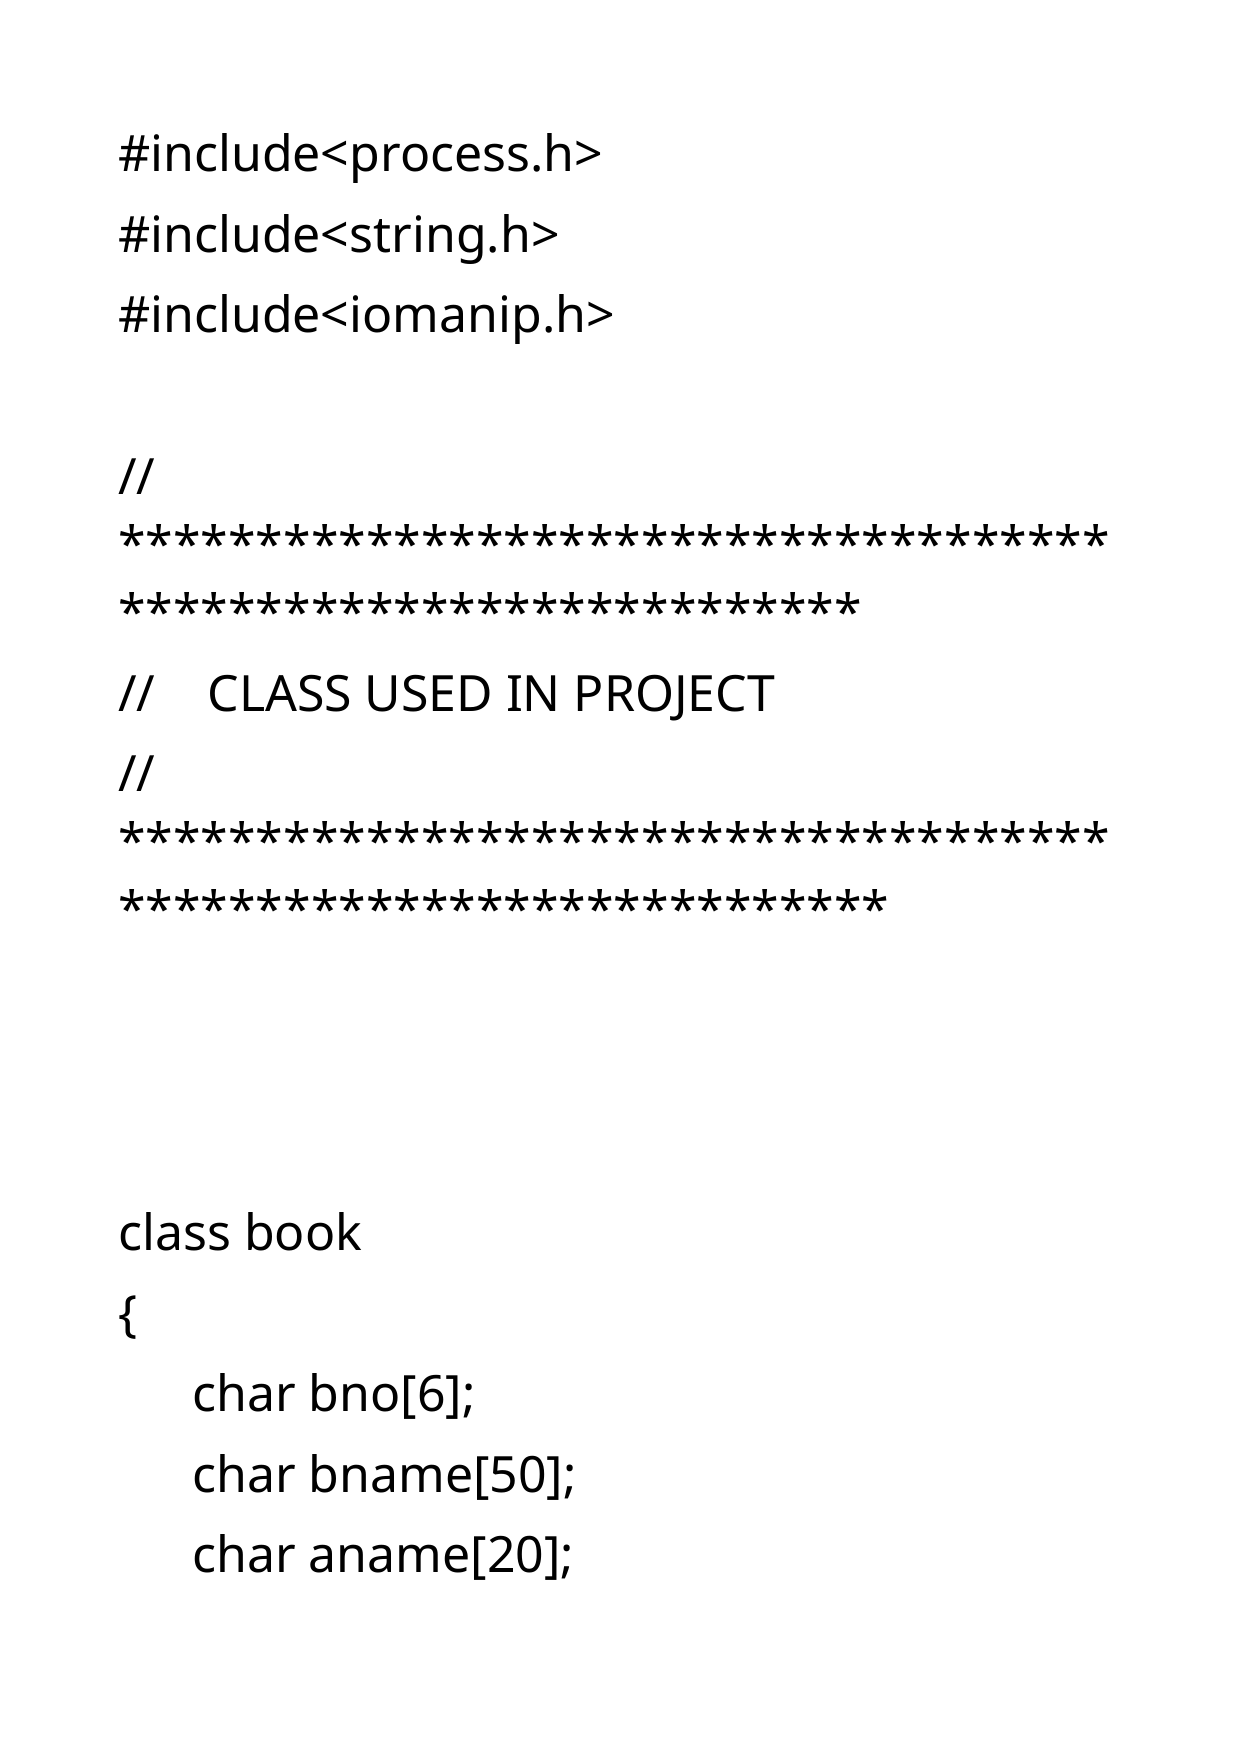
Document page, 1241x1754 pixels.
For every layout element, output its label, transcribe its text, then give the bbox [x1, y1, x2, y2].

text //**************************************************************** [118, 738, 1122, 942]
text // CLASS USED IN PROJECT [118, 657, 1122, 726]
text char aname[20]; [118, 1519, 1122, 1587]
text //*************************************************************** [118, 441, 1122, 645]
text char bname[50]; [118, 1439, 1122, 1507]
text char bno[6]; [118, 1358, 1122, 1426]
text #include<string.h> [118, 199, 1122, 267]
text #include<process.h> [118, 118, 1122, 186]
text { [118, 1277, 1122, 1346]
text class book [118, 1197, 1122, 1265]
text #include<iomanip.h> [118, 279, 1122, 347]
